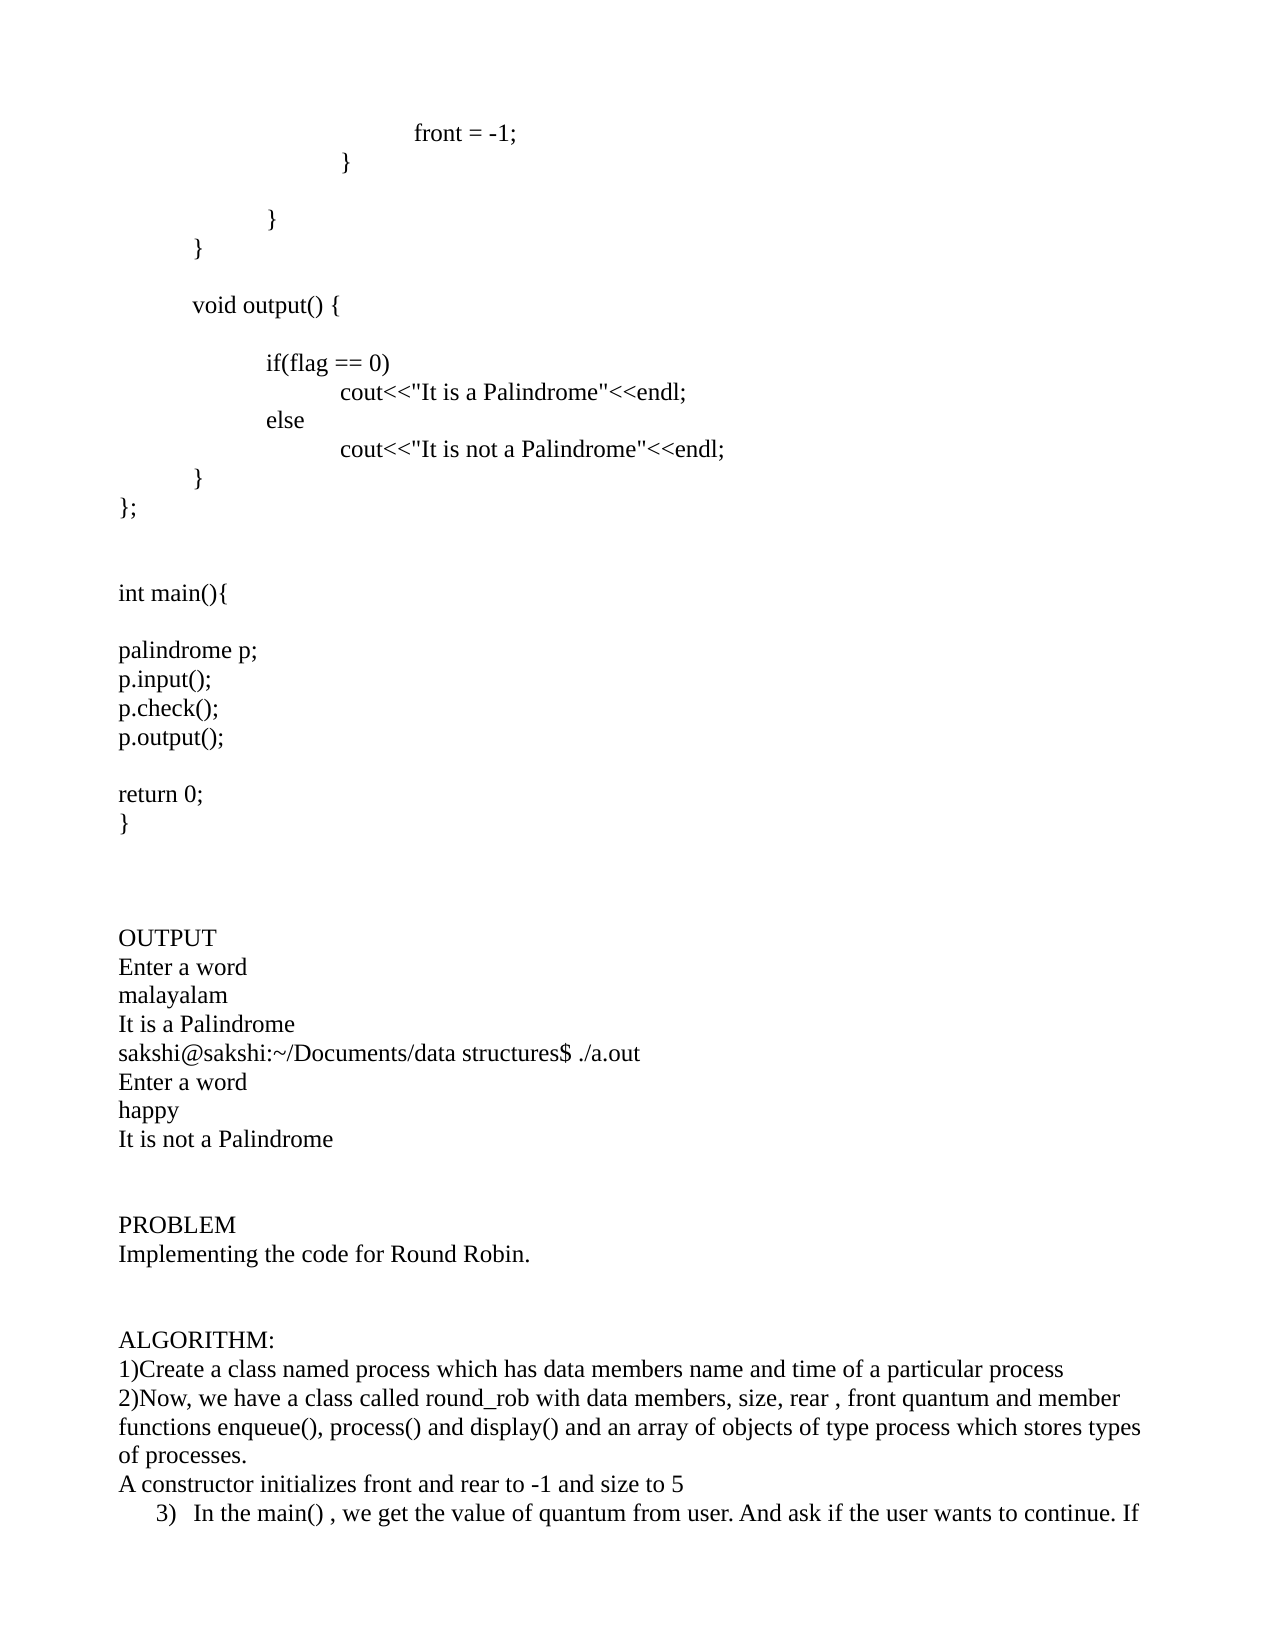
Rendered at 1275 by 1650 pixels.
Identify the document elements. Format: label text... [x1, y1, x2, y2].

list In the main() , we get the value of quantum from user. And ask if the user wants to continue. If [156, 1498, 1157, 1527]
text Enter a word [118, 1067, 1157, 1096]
text p.check(); [118, 693, 1157, 722]
text cout<<"It is not a Palindrome"<<endl; [118, 434, 1157, 463]
text }; [118, 492, 1157, 521]
text PROBLEM [118, 1211, 1157, 1239]
text } [118, 808, 1157, 837]
text Enter a word [118, 952, 1157, 981]
text p.output(); [118, 722, 1157, 751]
text } [118, 463, 1157, 492]
text else [118, 406, 1157, 434]
text p.input(); [118, 664, 1157, 693]
text OUTPUT [118, 923, 1157, 952]
text cout<<"It is a Palindrome"<<endl; [118, 377, 1157, 406]
text void output() { [118, 291, 1157, 319]
text return 0; [118, 779, 1157, 808]
text } [118, 147, 1157, 176]
text It is not a Palindrome [118, 1124, 1157, 1153]
text 1)Create a class named process which has data members name and time of a particular process [118, 1354, 1157, 1383]
text malayalam [118, 981, 1157, 1009]
text 2)Now, we have a class called round_rob with data members, size, rear , front quantum and member functions enqueue(), process() and display() and an array of objects of type process which stores types of processes. [118, 1383, 1157, 1469]
text ALGORITHM: [118, 1326, 1157, 1354]
text Implementing the code for Round Robin. [118, 1239, 1157, 1268]
text It is a Palindrome [118, 1009, 1157, 1038]
text int main(){ [118, 578, 1157, 607]
text A constructor initializes front and rear to -1 and size to 5 [118, 1469, 1157, 1498]
text sakshi@sakshi:~/Documents/data structures$ ./a.out [118, 1038, 1157, 1067]
text if(flag == 0) [118, 348, 1157, 377]
text front = -1; [118, 118, 1157, 147]
text happy [118, 1096, 1157, 1124]
text } [118, 233, 1157, 262]
text palindrome p; [118, 636, 1157, 664]
text } [118, 204, 1157, 233]
